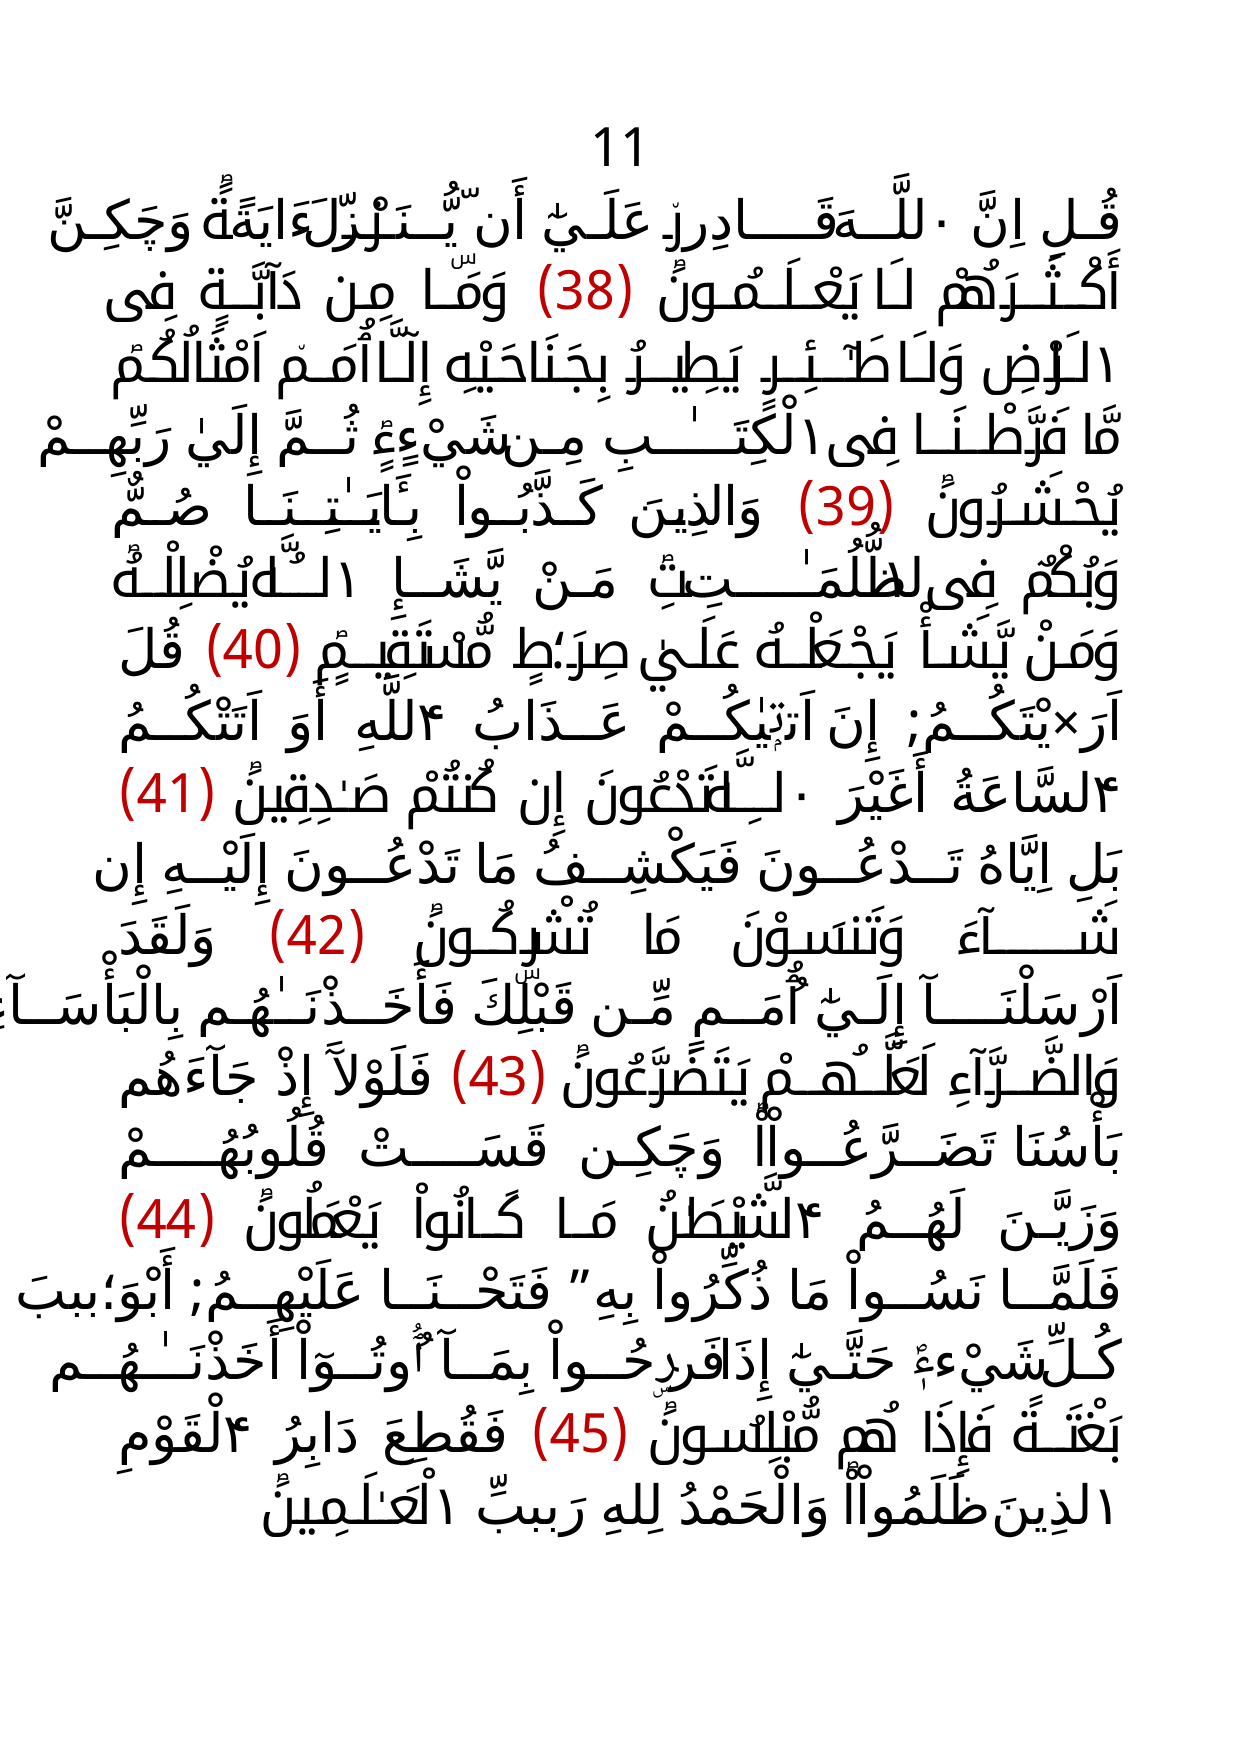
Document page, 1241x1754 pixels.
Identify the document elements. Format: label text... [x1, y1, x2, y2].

text 11 [118, 118, 1122, 189]
text قُـلِ اِنَّ ۰للَّــهَ قَــــادِر٘ عَلَـيٰٓ أَنْ يُّــنَــزّۣلَ ءَايَةًؐ وَچَكِـنَّ أَكْــثَــرَهُمْ لاَ يَعْــلَــمُــونَؐ (38) وَمَــا مِـن دَآبَّــةٍ فِى ۱لاَرْضِ وَلاَ طَـٰٓــئِــرٍ يَطِيــرُ بِجَنَاحَيْهِ إِلٓاَّ ٱُمَــم٘ اَمْثَالُكُـمؐ مَّا فَرَّطْــنَــا فِى ۱لْكِتَـــٰــبِ مِـن شَيْءٍؐ ثُــمَّ إِلَيٰ رَبِّهِــمْ يُحْشَــرُونَؐ (39) وَالذِينَ كَــذَّبُــواْ بِـَٔايَــٰتِــنَــا صُــمٌّ وَبُكْمٌ فِى ۱لظُّلُمَـٰــــتِؐ مَـنْ يَّشَــإِ ۱للَّهُ يُضْلِلْــهُؐ وَمَـنْ يَّشَــأْ يَجْعَلْــهُ عَلَـيٰ صِرَ؛طٍ مُّسْتَقِيــمٍؐ (40) قُلَ اَرَ×يْتَكُــمُ; إِنَ اَتۭيٰكُــمْ عَــذَابُ ۴للَّهِ أَوَ اَتَتْكُــمُ ۴لسَّاعَةُ أَغَيْرَ ۰للَّهِ تَدْعُونَ إِن كُنتُمْ صَـٰدِقِينَؐ (41) بَلِ اِيَّاهُ تَــدْعُــونَ فَيَكْشِــفُ مَا تَدْعُــونَ إِلَيْــهِ إِن شَــــــــآءَ وَتَنسَــوْنَ مَا تُشْرۣكُــونَؐ (42) وَلَقَدَ اَرْسَلْنَــــآ إِلَـيٰٓ ٱُمَــمٍ مِّـن قَبْلِكَ فَأَخَــذْنَــٰهُـم بِالْبَأْسَــآءِ وَالضَّــرَّآءِ لَعَلَّــهُــــمْ يَتَضَرَّعُونَؐ (43) فَلَوْلآَ إِذْ جَآءَهُم بَأْسُنَا تَضَــرَّعُــواْؐ وَچَكِـن قَسَــــتْ قُلُوبُهُــــمْ وَزَيَّـنَ لَهُــمُ ۴لشَّيْطَـٰنُ مَــا كَــانُواْ يَعْمَلُونَؐ (44) فَلَمَّــا نَسُــواْ مَا ذُكِّرُواْ بِهِ” فَتَحْــنَــا عَلَيْهِــمُ; أَبْوَ؛بببَ كُـلِّ شَيْءٖؐ حَتَّـيٰٓ إِذَا فَرۣحُــواْ بِمَــآ ٱُوتُــوٓاْ أَخَذْنَــٰـهُــم بَغْتَــةً فَإِذَا هُم مُّبْلِسُــونَؐ (45) فَقُطِعَ دَابِرُ ۴لْقَوْمِ ۱لذِينَ ظَلَمُواْؐ وَالْحَمْدُ لِلهِ رَبببِّ ۱لْعَــٰلَـمِـينَؐ [118, 189, 1122, 1547]
